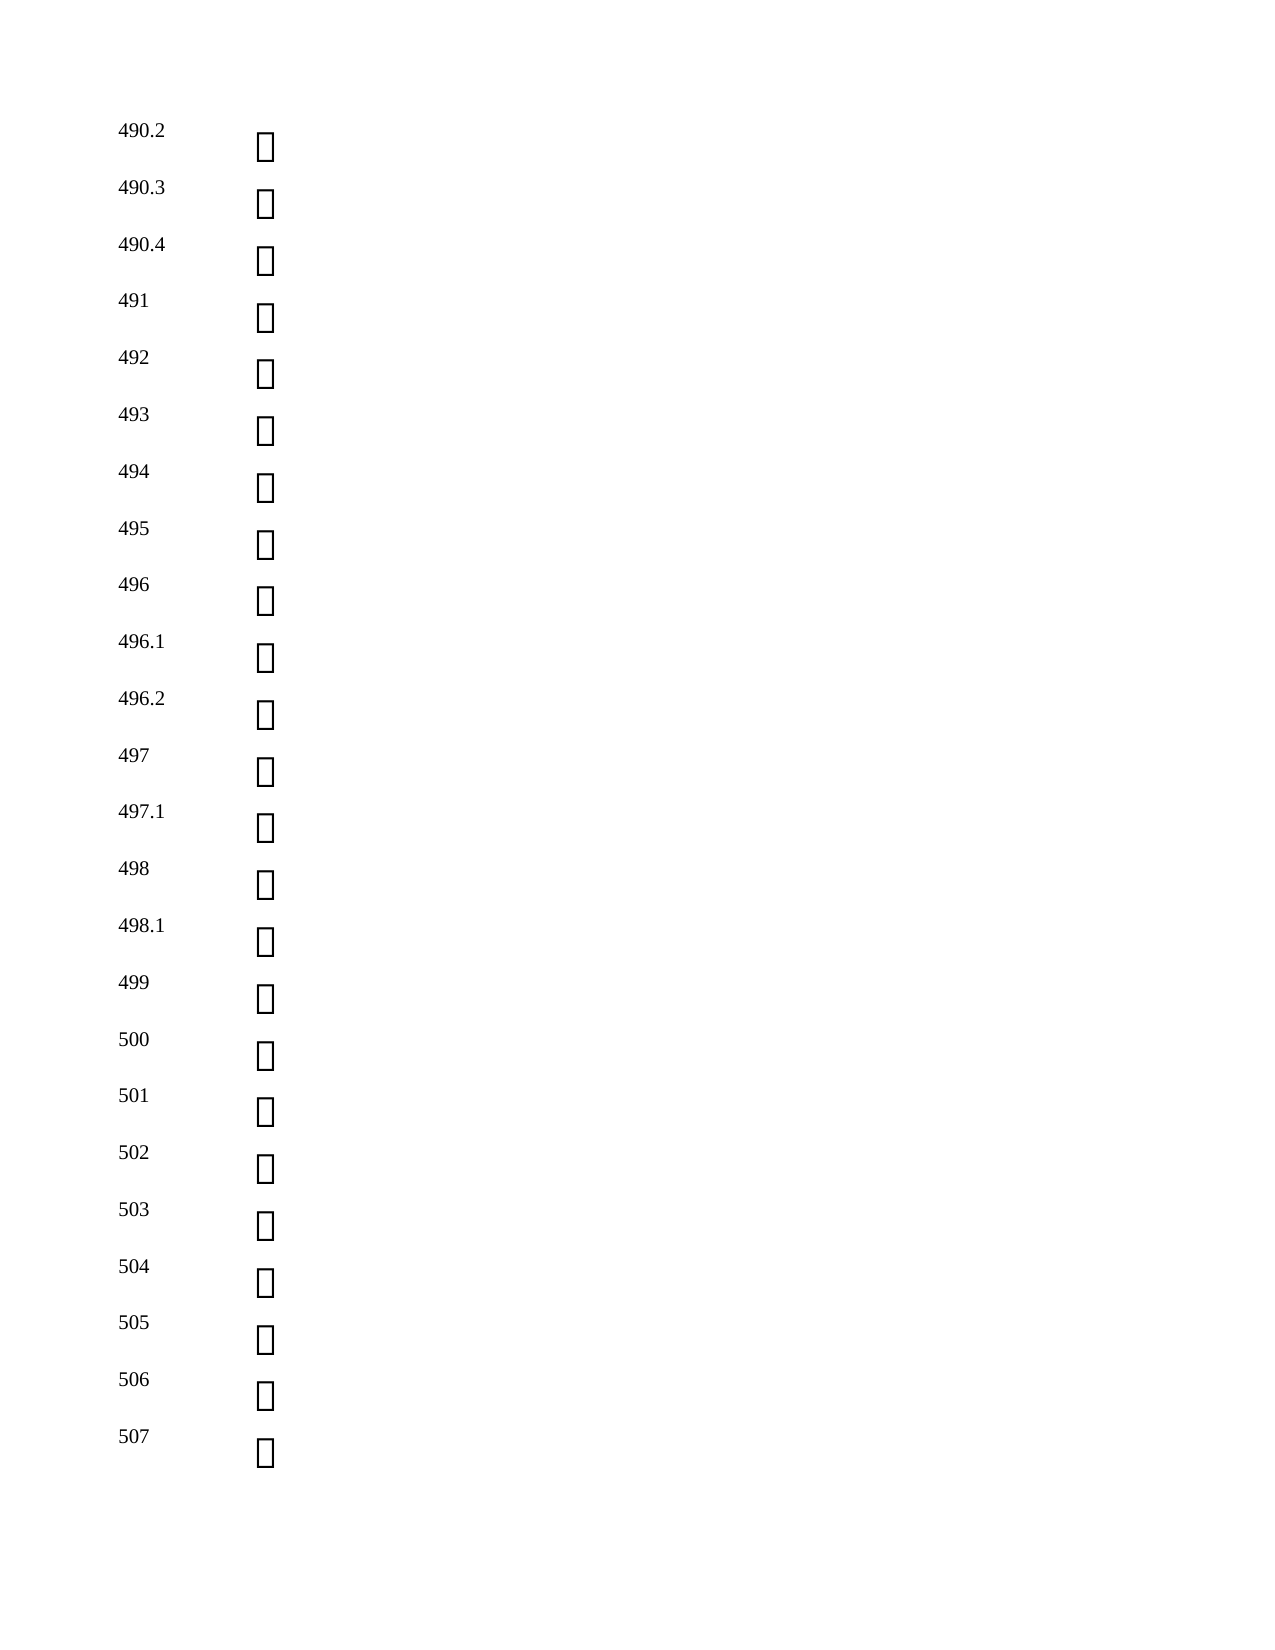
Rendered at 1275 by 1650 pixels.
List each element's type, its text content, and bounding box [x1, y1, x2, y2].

table_cell 496.1 [118, 629, 253, 686]
table_cell 𒞢 [253, 1140, 466, 1197]
table_cell 𒞥 [253, 1310, 466, 1367]
table_cell 496.2 [118, 686, 253, 743]
table_cell 𒞠 [253, 1026, 466, 1083]
table_cell 𒞗 [253, 516, 466, 572]
table_cell 𒞜 [253, 799, 466, 856]
table_cell 𒞦 [253, 1367, 466, 1424]
table_cell 491 [118, 289, 253, 345]
table_cell 𒞤 [253, 1254, 466, 1310]
table_cell 494 [118, 459, 253, 516]
table_cell 𒞐 [253, 118, 466, 175]
table_cell 𒞑 [253, 175, 466, 232]
table_cell 497 [118, 743, 253, 799]
table_cell 501 [118, 1083, 253, 1140]
table_cell 490.4 [118, 232, 253, 288]
table_cell 𒞓 [253, 289, 466, 345]
table_cell 𒞖 [253, 459, 466, 516]
table_cell 𒞔 [253, 345, 466, 402]
table_cell 𒞞 [253, 913, 466, 970]
table_cell 498.1 [118, 913, 253, 970]
table_cell 500 [118, 1026, 253, 1083]
table_cell 490.2 [118, 118, 253, 175]
table_cell 𒞒 [253, 232, 466, 288]
table_cell 493 [118, 402, 253, 459]
table_cell 𒞚 [253, 686, 466, 743]
table_cell 495 [118, 516, 253, 572]
table_cell 𒞛 [253, 743, 466, 799]
table_cell 𒞘 [253, 572, 466, 629]
table_cell 492 [118, 345, 253, 402]
table_cell 𒞧 [253, 1424, 466, 1481]
table_cell 499 [118, 970, 253, 1026]
table_cell 𒞙 [253, 629, 466, 686]
table_cell 506 [118, 1367, 253, 1424]
table_cell 497.1 [118, 799, 253, 856]
table_cell 𒞝 [253, 856, 466, 913]
table_cell 503 [118, 1197, 253, 1253]
table_cell 𒞣 [253, 1197, 466, 1253]
table_cell 505 [118, 1310, 253, 1367]
table_cell 𒞡 [253, 1083, 466, 1140]
table_cell 490.3 [118, 175, 253, 232]
table_cell 507 [118, 1424, 253, 1481]
table_cell 496 [118, 572, 253, 629]
table_cell 𒞟 [253, 970, 466, 1026]
table_cell 504 [118, 1254, 253, 1310]
table_cell 502 [118, 1140, 253, 1197]
table_cell 𒞕 [253, 402, 466, 459]
table_cell 498 [118, 856, 253, 913]
